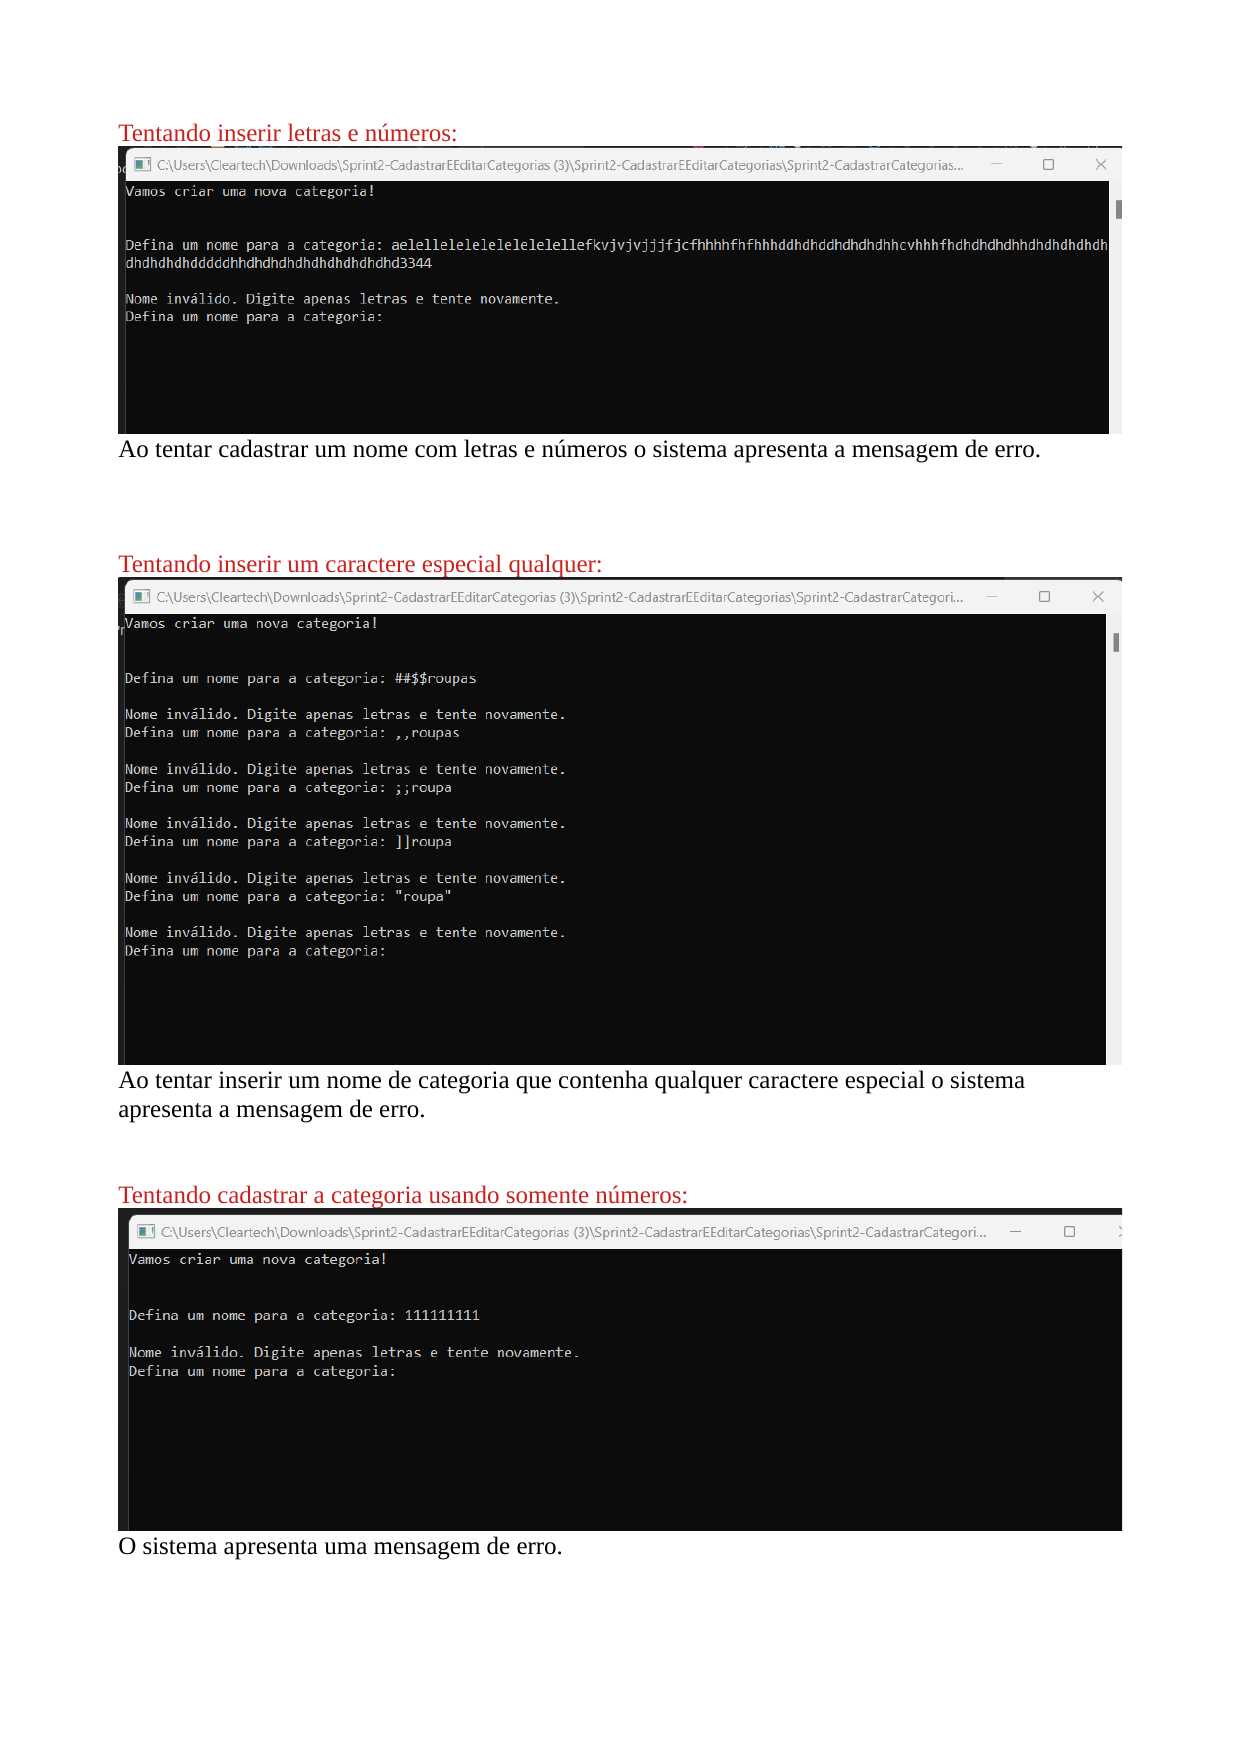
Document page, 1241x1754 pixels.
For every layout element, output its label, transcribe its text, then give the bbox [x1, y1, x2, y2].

text O sistema apresenta uma mensagem de erro. [118, 1531, 1122, 1559]
text Ao tentar cadastrar um nome com letras e números o sistema apresenta a mensagem de erro. [118, 434, 1122, 462]
picture [118, 577, 1123, 1065]
picture [118, 1208, 1123, 1531]
text Tentando inserir um caractere especial qualquer: [118, 549, 1122, 577]
text Ao tentar inserir um nome de categoria que contenha qualquer caractere especial o sistema apresenta a mensagem de erro. [118, 1065, 1122, 1122]
picture [118, 146, 1123, 434]
text Tentando cadastrar a categoria usando somente números: [118, 1180, 1122, 1208]
text Tentando inserir letras e números: [118, 118, 1122, 146]
